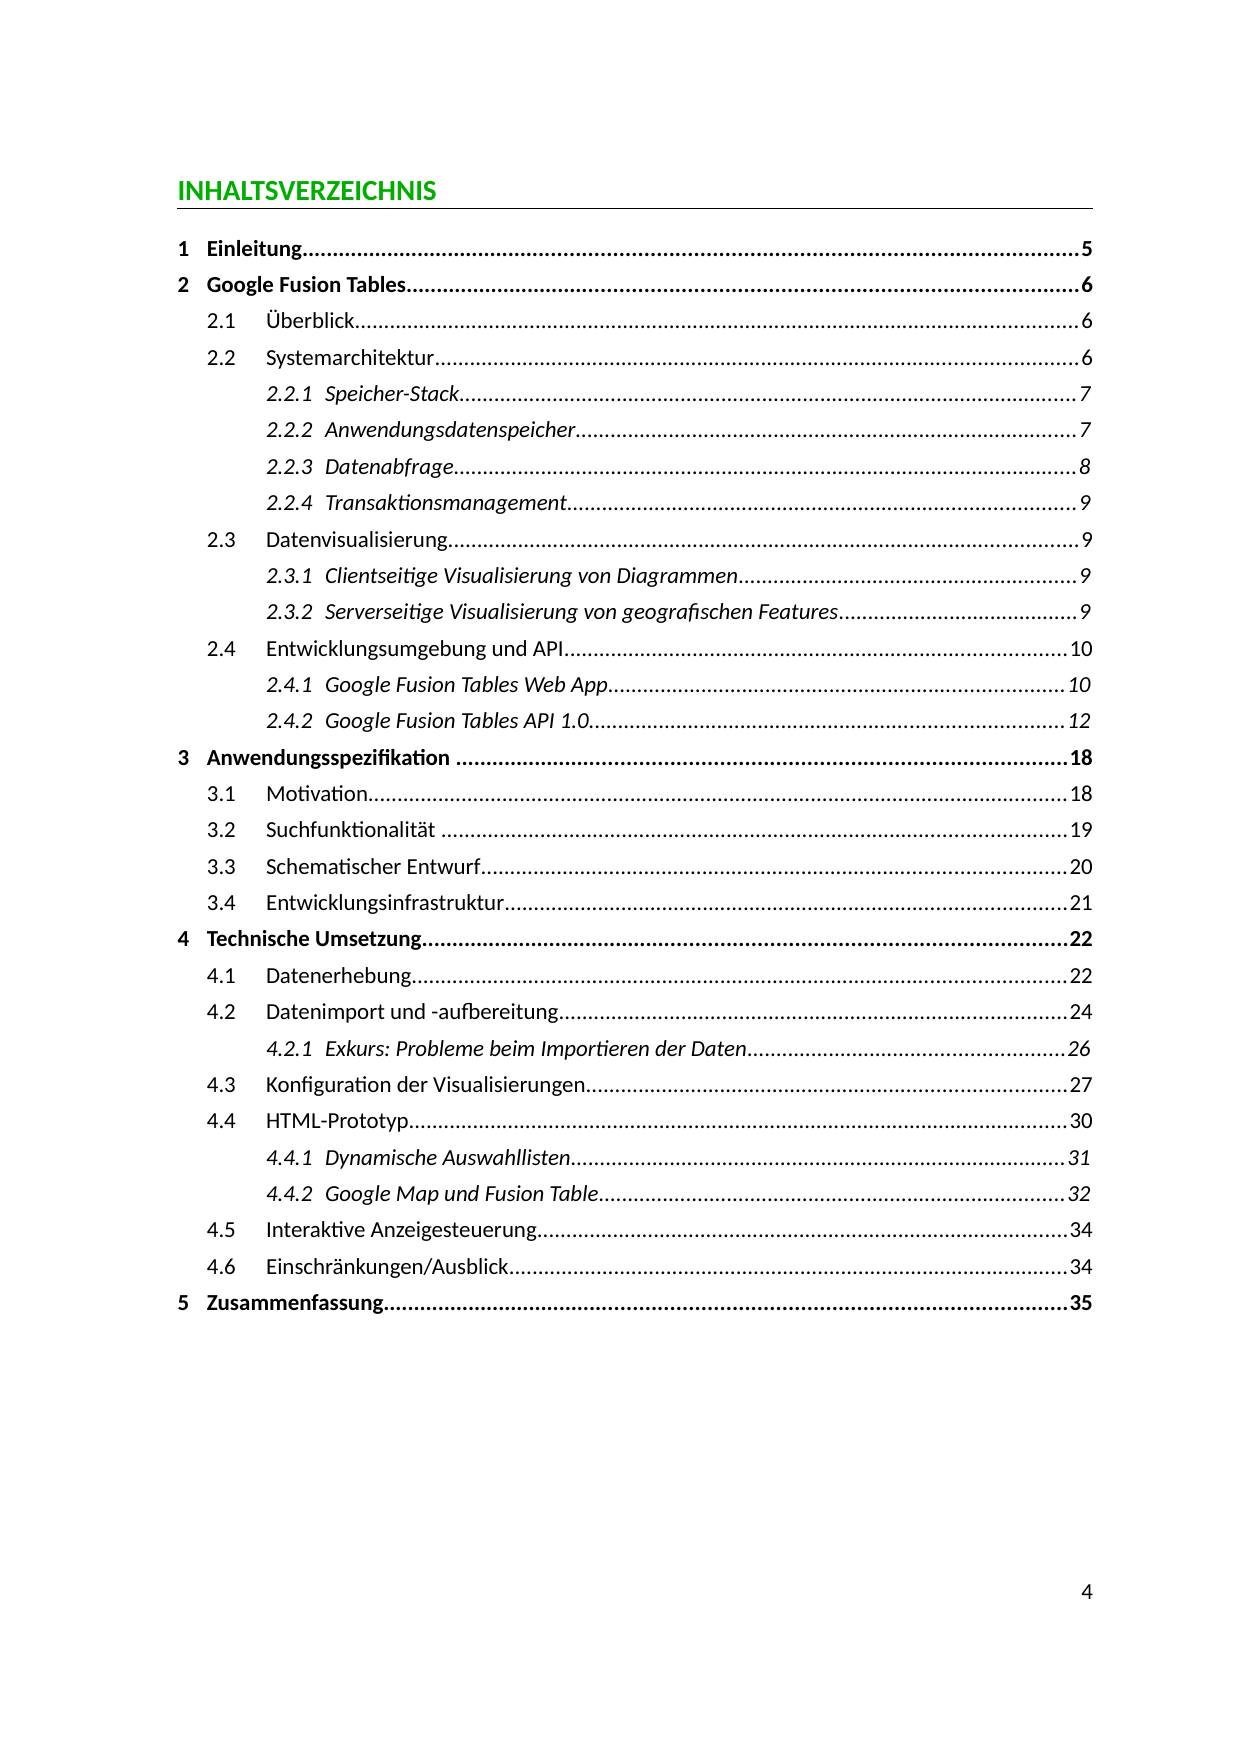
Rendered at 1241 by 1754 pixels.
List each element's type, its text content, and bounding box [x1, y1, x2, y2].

text 2.4.1 Google Fusion Tables Web App 10 [266, 670, 1093, 698]
text 4.4.1 Dynamische Auswahllisten 31 [266, 1143, 1093, 1171]
text 2.2 Systemarchitektur 6 [207, 343, 1093, 371]
text 4.2 Datenimport und -aufbereitung 24 [207, 997, 1093, 1025]
text 2.2.1 Speicher-Stack 7 [266, 379, 1093, 407]
text 2.1 Überblick 6 [207, 307, 1093, 334]
text 2.2.4 Transaktionsmanagement 9 [266, 488, 1093, 516]
text 5 Zusammenfassung 35 [177, 1288, 1093, 1316]
text 4 Technische Umsetzung 22 [177, 924, 1093, 953]
text 2 Google Fusion Tables 6 [177, 270, 1093, 298]
text 2.3.2 Serverseitige Visualisierung von geografischen Features 9 [266, 597, 1093, 625]
text 3.3 Schematischer Entwurf 20 [207, 852, 1093, 880]
subtitle Inhaltsverzeichnis [177, 172, 1093, 208]
text 2.2.2 Anwendungsdatenspeicher 7 [266, 416, 1093, 444]
text 4.5 Interaktive Anzeigesteuerung 34 [207, 1215, 1093, 1243]
text 4.4.2 Google Map und Fusion Table 32 [266, 1179, 1093, 1207]
text 4.6 Einschränkungen/Ausblick 34 [207, 1252, 1093, 1280]
text 4.2.1 Exkurs: Probleme beim Importieren der Daten 26 [266, 1034, 1093, 1062]
text 2.4.2 Google Fusion Tables API 1.0 12 [266, 706, 1093, 734]
text 4.3 Konfiguration der Visualisierungen 27 [207, 1070, 1093, 1098]
text 2.2.3 Datenabfrage 8 [266, 452, 1093, 480]
text 3.1 Motivation 18 [207, 779, 1093, 807]
text 3.2 Suchfunktionalität 19 [207, 816, 1093, 843]
text 2.4 Entwicklungsumgebung und API 10 [207, 634, 1093, 662]
text 1 Einleitung 5 [177, 234, 1093, 262]
text 4.1 Datenerhebung 22 [207, 961, 1093, 989]
text 2.3 Datenvisualisierung 9 [207, 525, 1093, 553]
text 4.4 HTML-Prototyp 30 [207, 1106, 1093, 1134]
text 2.3.1 Clientseitige Visualisierung von Diagrammen 9 [266, 561, 1093, 589]
text 3 Anwendungsspezifikation 18 [177, 743, 1093, 771]
text 3.4 Entwicklungsinfrastruktur 21 [207, 888, 1093, 916]
